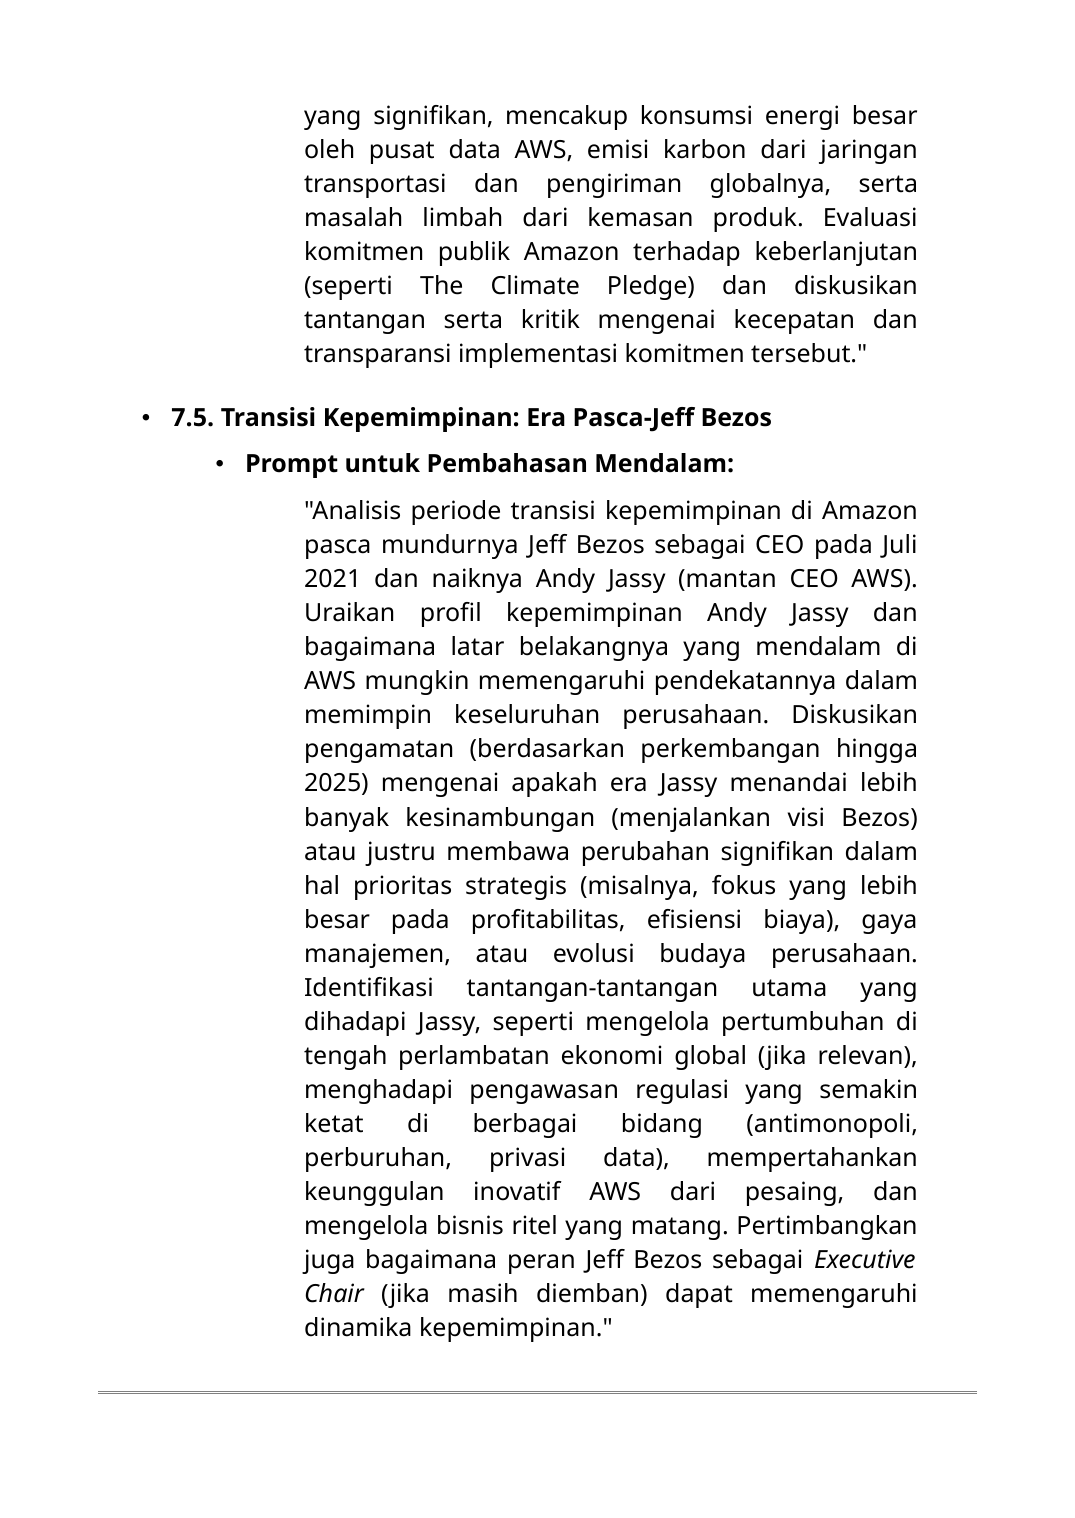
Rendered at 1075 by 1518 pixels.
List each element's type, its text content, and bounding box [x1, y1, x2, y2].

list Prompt untuk Pembahasan Mendalam: [215, 446, 977, 480]
list yang signifikan, mencakup konsumsi energi besar oleh pusat data AWS, emisi karbon dari jaringan transportasi dan pengiriman globalnya, serta masalah limbah dari kemasan produk. Evaluasi komitmen publik Amazon terhadap keberlanjutan (seperti The Climate Pledge) dan diskusikan tantangan serta kritik mengenai kecepatan dan transparansi implementasi komitmen tersebut." [274, 97, 918, 370]
list 7.5. Transisi Kepemimpinan: Era Pasca-Jeff Bezos [142, 399, 977, 433]
list "Analisis periode transisi kepemimpinan di Amazon pasca mundurnya Jeff Bezos sebagai CEO pada Juli 2021 dan naiknya Andy Jassy (mantan CEO AWS). Uraikan profil kepemimpinan Andy Jassy dan bagaimana latar belakangnya yang mendalam di AWS mungkin memengaruhi pendekatannya dalam memimpin keseluruhan perusahaan. Diskusikan pengamatan (berdasarkan perkembangan hingga 2025) mengenai apakah era Jassy menandai lebih banyak kesinambungan (menjalankan visi Bezos) atau justru membawa perubahan signifikan dalam hal prioritas strategis (misalnya, fokus yang lebih besar pada profitabilitas, efisiensi biaya), gaya manajemen, atau evolusi budaya perusahaan. Identifikasi tantangan-tantangan utama yang dihadapi Jassy, seperti mengelola pertumbuhan di tengah perlambatan ekonomi global (jika relevan), menghadapi pengawasan regulasi yang semakin ketat di berbagai bidang (antimonopoli, perburuhan, privasi data), mempertahankan keunggulan inovatif AWS dari pesaing, dan mengelola bisnis ritel yang matang. Pertimbangkan juga bagaimana peran Jeff Bezos sebagai Executive Chair (jika masih diemban) dapat memengaruhi dinamika kepemimpinan." [274, 493, 918, 1344]
